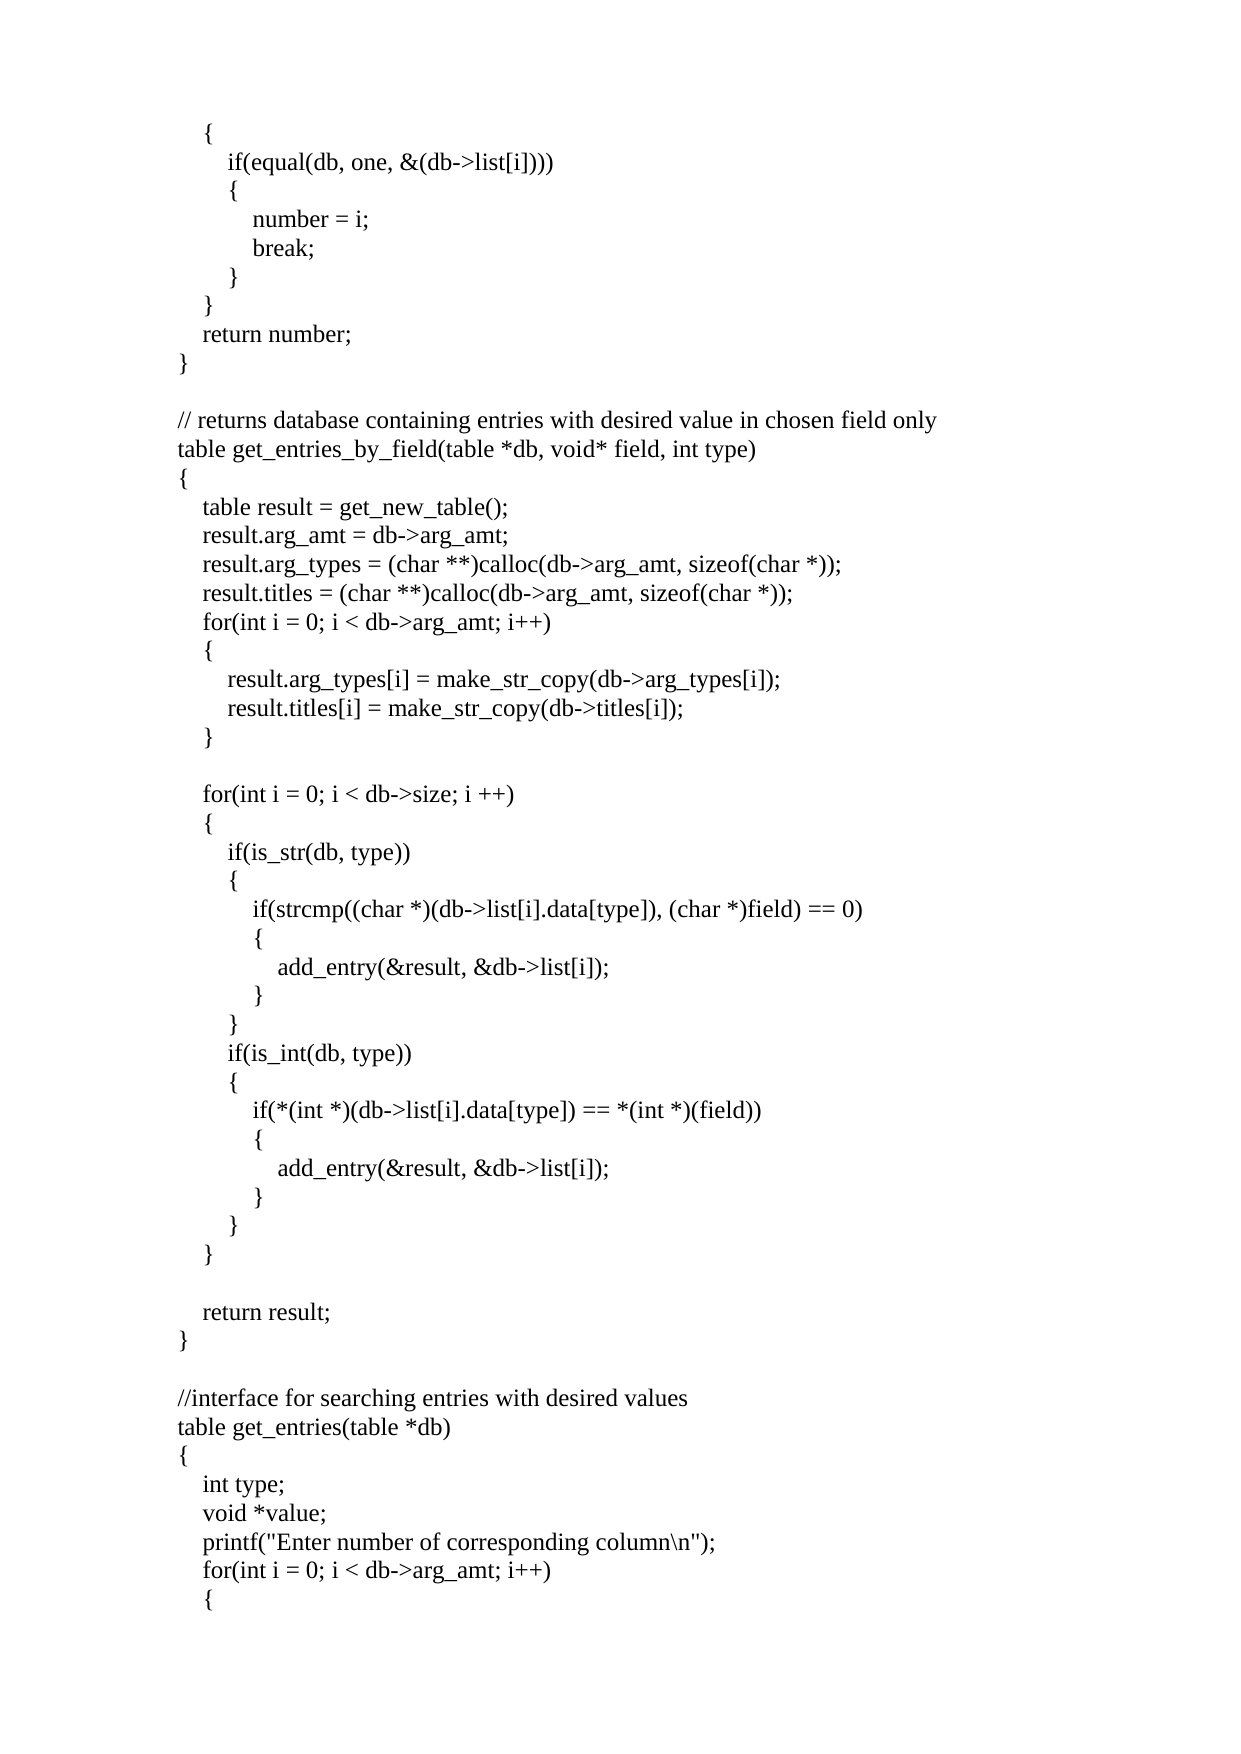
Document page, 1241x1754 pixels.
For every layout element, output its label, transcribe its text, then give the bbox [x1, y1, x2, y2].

text { [177, 636, 1152, 664]
text { [177, 866, 1152, 894]
text if(strcmp((char *)(db->list[i].data[type]), (char *)field) == 0) [177, 894, 1152, 923]
text void *value; [177, 1498, 1152, 1527]
text } [177, 1211, 1152, 1239]
text } [177, 1009, 1152, 1038]
text printf("Enter number of corresponding column\n"); [177, 1527, 1152, 1556]
text { [177, 1441, 1152, 1469]
text int type; [177, 1469, 1152, 1498]
text } [177, 262, 1152, 291]
text if(*(int *)(db->list[i].data[type]) == *(int *)(field)) [177, 1096, 1152, 1124]
text result.arg_types[i] = make_str_copy(db->arg_types[i]); [177, 664, 1152, 693]
text { [177, 1067, 1152, 1096]
text return number; [177, 319, 1152, 348]
text add_entry(&result, &db->list[i]); [177, 1153, 1152, 1182]
text } [177, 348, 1152, 377]
text add_entry(&result, &db->list[i]); [177, 952, 1152, 981]
text if(is_str(db, type)) [177, 837, 1152, 866]
text table result = get_new_table(); [177, 492, 1152, 521]
text } [177, 1239, 1152, 1268]
text } [177, 981, 1152, 1009]
text } [177, 291, 1152, 319]
text { [177, 463, 1152, 492]
text { [177, 923, 1152, 952]
text table get_entries_by_field(table *db, void* field, int type) [177, 434, 1152, 463]
text number = i; [177, 204, 1152, 233]
text } [177, 1182, 1152, 1211]
text result.titles[i] = make_str_copy(db->titles[i]); [177, 693, 1152, 722]
text return result; [177, 1297, 1152, 1326]
text result.arg_types = (char **)calloc(db->arg_amt, sizeof(char *)); [177, 549, 1152, 578]
text if(is_int(db, type)) [177, 1038, 1152, 1067]
text { [177, 1584, 1152, 1613]
text // returns database containing entries with desired value in chosen field only [177, 406, 1152, 434]
text result.titles = (char **)calloc(db->arg_amt, sizeof(char *)); [177, 578, 1152, 607]
text table get_entries(table *db) [177, 1412, 1152, 1441]
text break; [177, 233, 1152, 262]
text } [177, 722, 1152, 751]
text for(int i = 0; i < db->size; i ++) [177, 779, 1152, 808]
text result.arg_amt = db->arg_amt; [177, 521, 1152, 549]
text } [177, 1326, 1152, 1354]
text { [177, 1124, 1152, 1153]
text for(int i = 0; i < db->arg_amt; i++) [177, 1556, 1152, 1584]
text { [177, 808, 1152, 837]
text { [177, 118, 1152, 147]
text //interface for searching entries with desired values [177, 1383, 1152, 1412]
text { [177, 176, 1152, 204]
text if(equal(db, one, &(db->list[i]))) [177, 147, 1152, 176]
text for(int i = 0; i < db->arg_amt; i++) [177, 607, 1152, 636]
